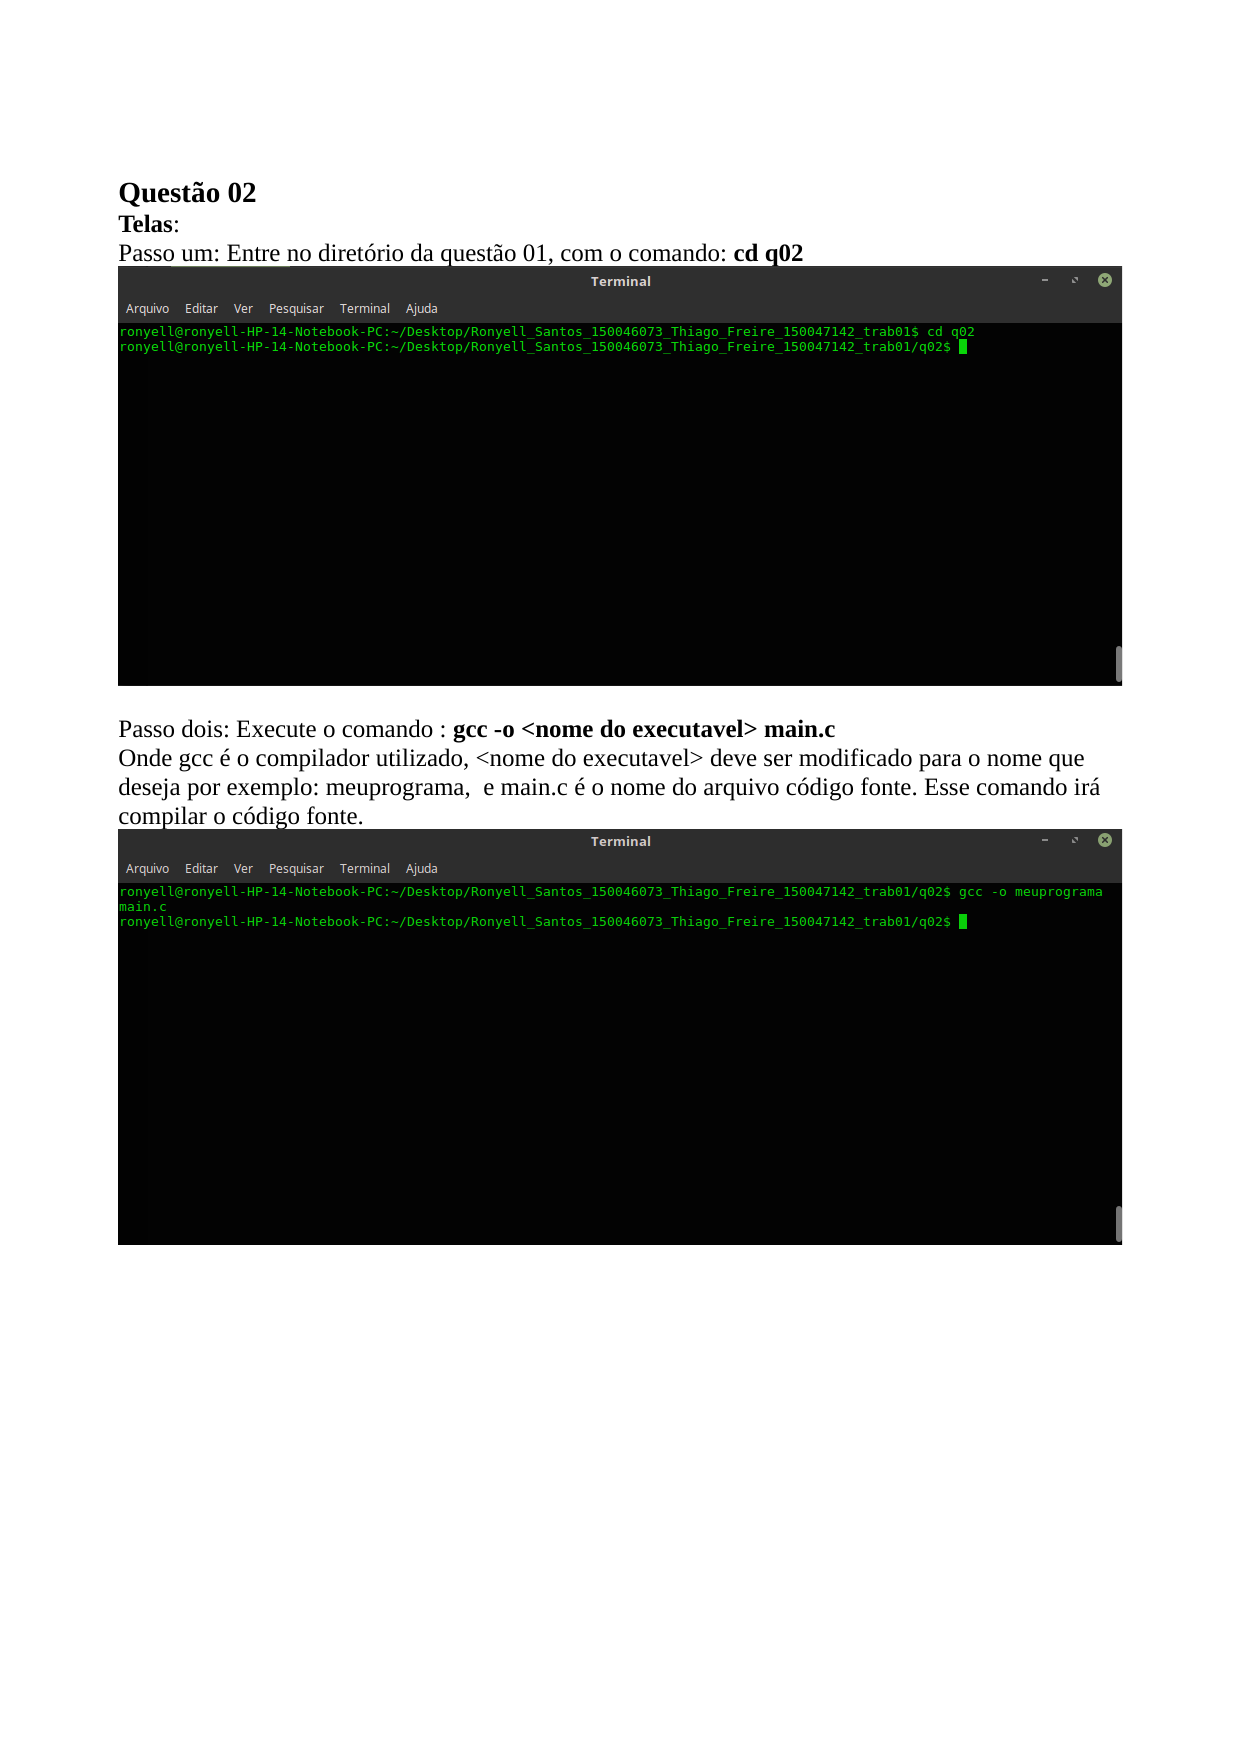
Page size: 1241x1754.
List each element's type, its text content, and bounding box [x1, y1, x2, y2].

picture [118, 266, 1123, 686]
text Telas: [118, 209, 1122, 238]
text Questão 02 [118, 176, 1122, 209]
picture [118, 829, 1123, 1245]
text Passo dois: Execute o comando : gcc -o <nome do executavel> main.c [118, 714, 1122, 743]
text Onde gcc é o compilador utilizado, <nome do executavel> deve ser modificado para o nome que deseja por exemplo: meuprograma, e main.c é o nome do arquivo código fonte. Esse comando irá compilar o código fonte. [118, 743, 1122, 829]
text Passo um: Entre no diretório da questão 01, com o comando: cd q02 [118, 238, 1122, 266]
